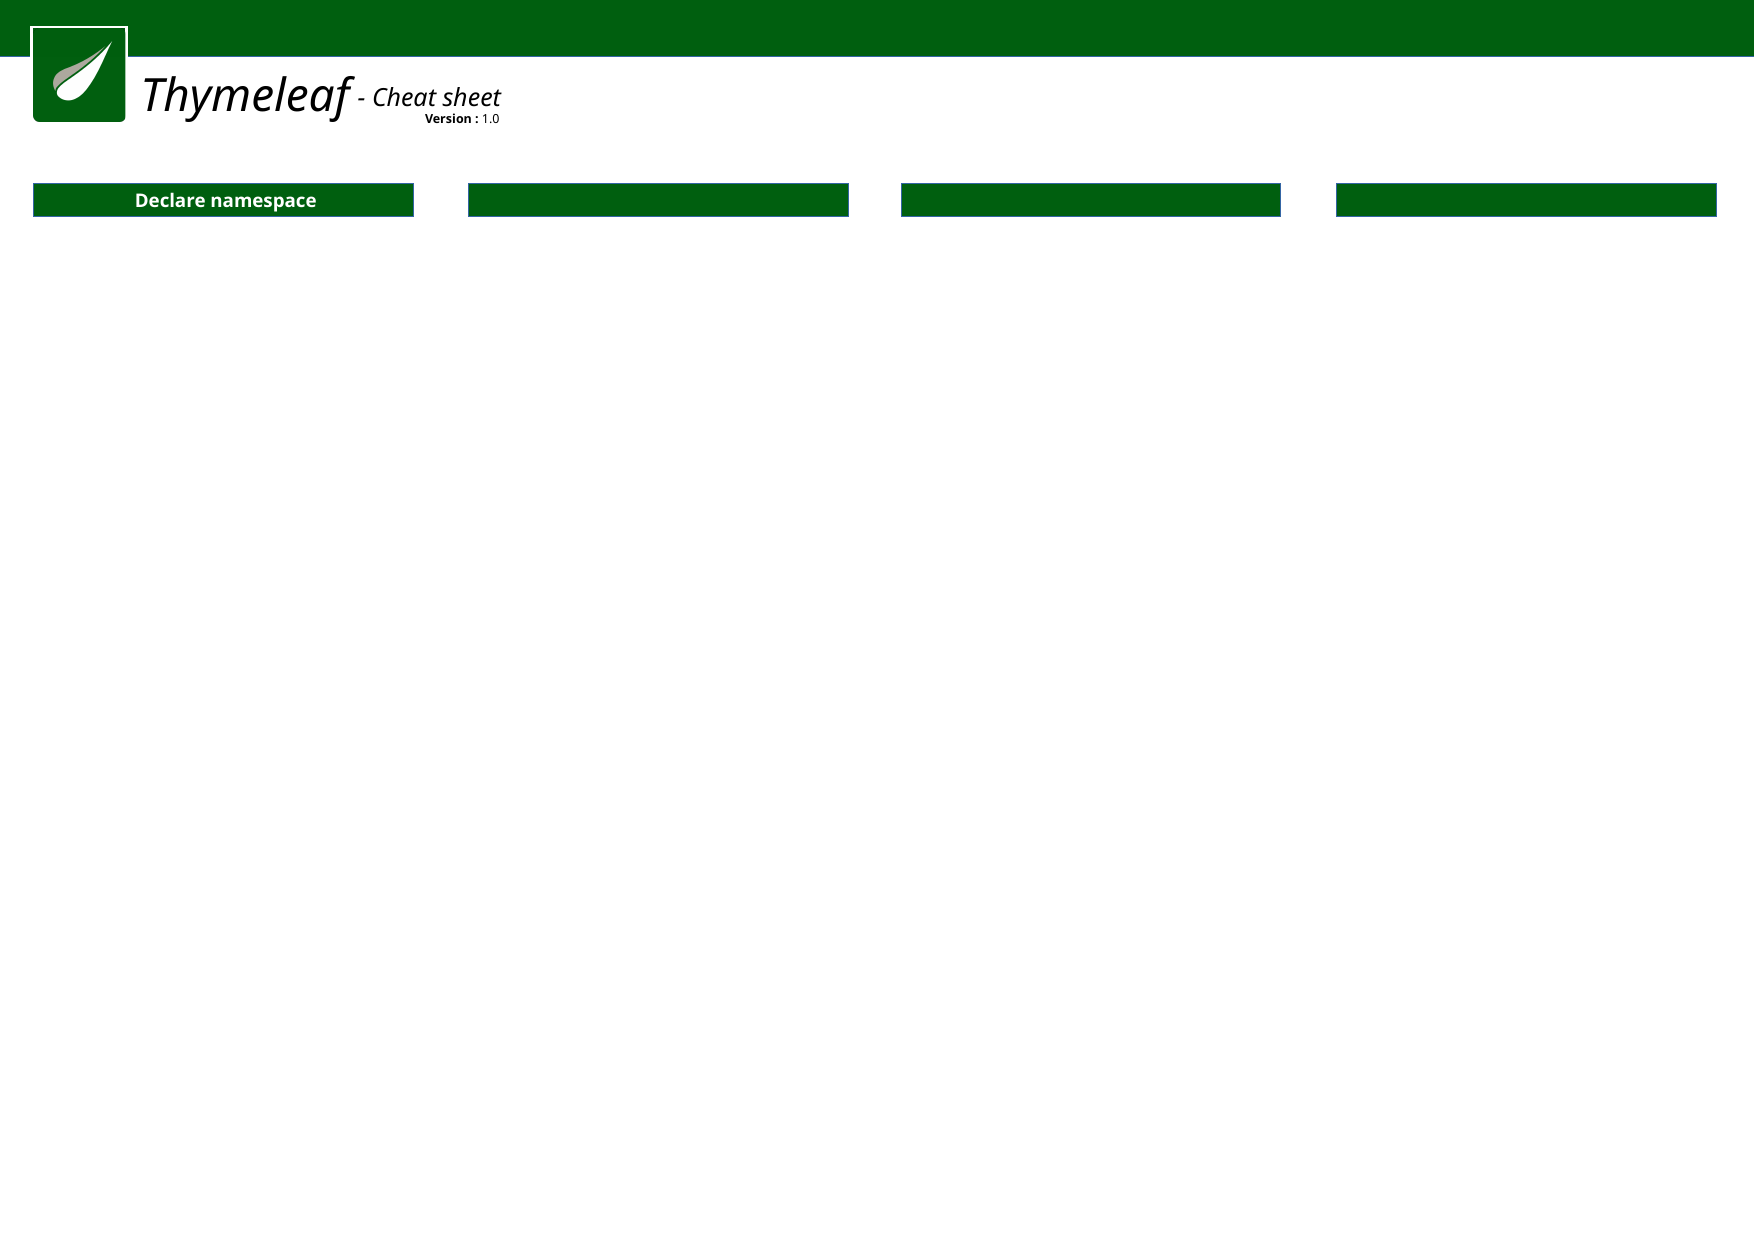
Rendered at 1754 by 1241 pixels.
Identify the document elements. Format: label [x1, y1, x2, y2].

picture [33, 28, 126, 122]
